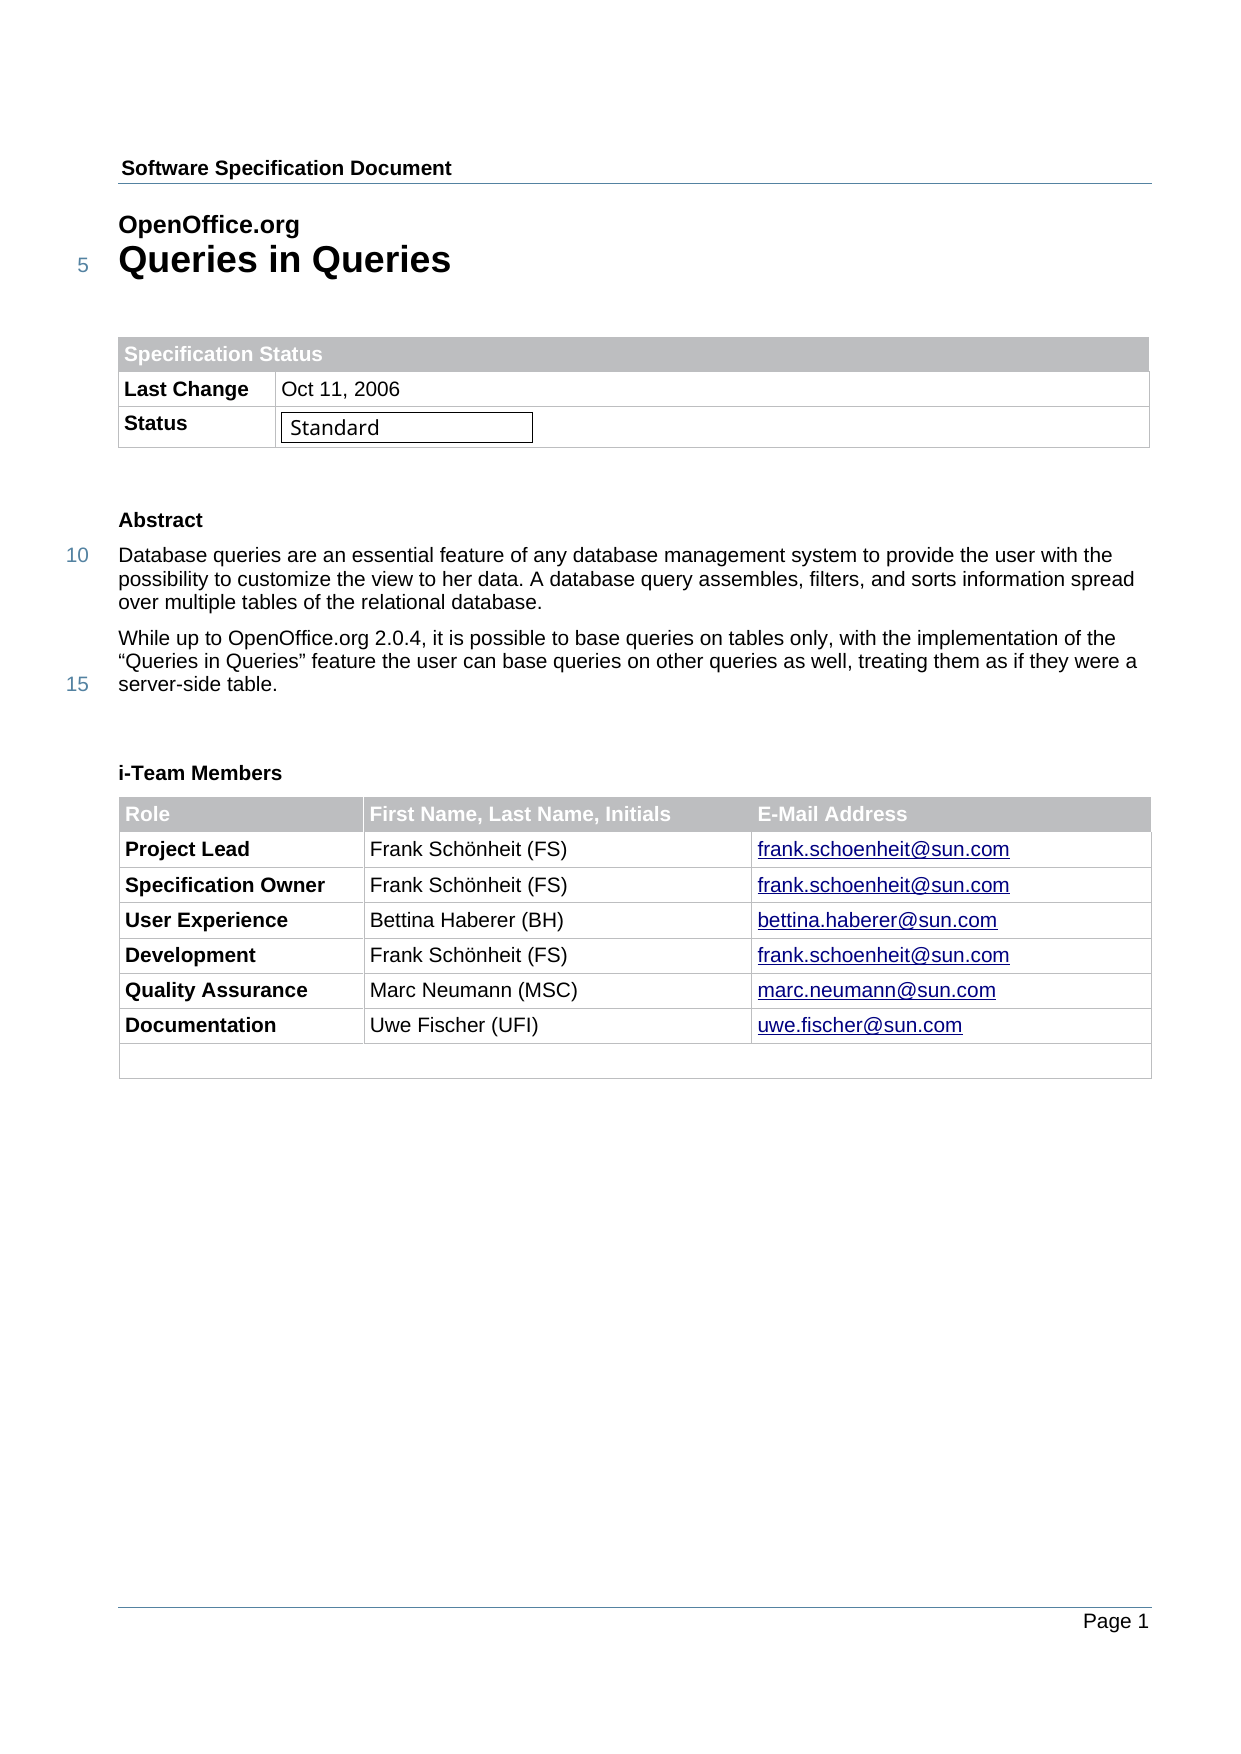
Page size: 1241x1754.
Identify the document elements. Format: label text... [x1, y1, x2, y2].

subtitle Abstract [118, 508, 1152, 531]
table_cell frank.schoenheit@sun.com [752, 868, 1151, 902]
table_cell Bettina Haberer (BH) [365, 903, 751, 938]
table_header Role [119, 797, 363, 832]
table_cell Documentation [120, 1009, 363, 1043]
table_cell Frank Schönheit (FS) [365, 939, 751, 973]
table_header First Name, Last Name, Initials [364, 797, 751, 832]
table_cell Project Lead [120, 832, 363, 867]
table_cell PRELIMINARY status is the initial conception of a specification. STANDARD A specification with status Standard is considered to be stable and has the approval of the i-Team. OBSOLETE An Obsolete specification is a specification that has been identified unnecessary. For example due to; technology changes or changes in other standards or specifications. [276, 407, 1149, 447]
table_cell frank.schoenheit@sun.com [752, 832, 1151, 867]
table_cell marc.neumann@sun.com [752, 974, 1151, 1008]
table_cell User Experience [120, 903, 363, 938]
text While up to OpenOffice.org 2.0.4, it is possible to base queries on tables only, with the implementation of the “Queries in Queries” feature the user can base queries on other queries as well, treating them as if they were a server-side table. [118, 626, 1152, 696]
table_cell Frank Schönheit (FS) [365, 868, 751, 902]
table_cell Quality Assurance [120, 974, 363, 1008]
table_cell Last Change [119, 372, 275, 406]
table_cell Oct 11, 2006 [276, 372, 1149, 406]
table_cell Marc Neumann (MSC) [365, 974, 751, 1008]
text Queries in Queries [118, 239, 1152, 281]
table_cell bettina.haberer@sun.com [752, 903, 1151, 938]
table_cell Status [119, 407, 275, 447]
table_cell [120, 1044, 1151, 1078]
table_cell frank.schoenheit@sun.com [752, 939, 1151, 973]
subtitle i-Team Members [118, 761, 1152, 784]
table_cell Uwe Fischer (UFI) [365, 1009, 751, 1043]
text OpenOffice.org [118, 211, 1152, 239]
table_header Specification Status [118, 337, 1149, 371]
text Database queries are an essential feature of any database management system to provide the user with the possibility to customize the view to her data. A database query assembles, filters, and sorts information spread over multiple tables of the relational database. [118, 544, 1152, 614]
table_cell uwe.fischer@sun.com [752, 1009, 1151, 1043]
table_header E-Mail Address [751, 797, 1151, 832]
table_cell Development [120, 939, 363, 973]
table_cell Frank Schönheit (FS) [365, 832, 751, 867]
text Software Specification Document [118, 154, 1152, 183]
table_cell Specification Owner [120, 868, 363, 902]
